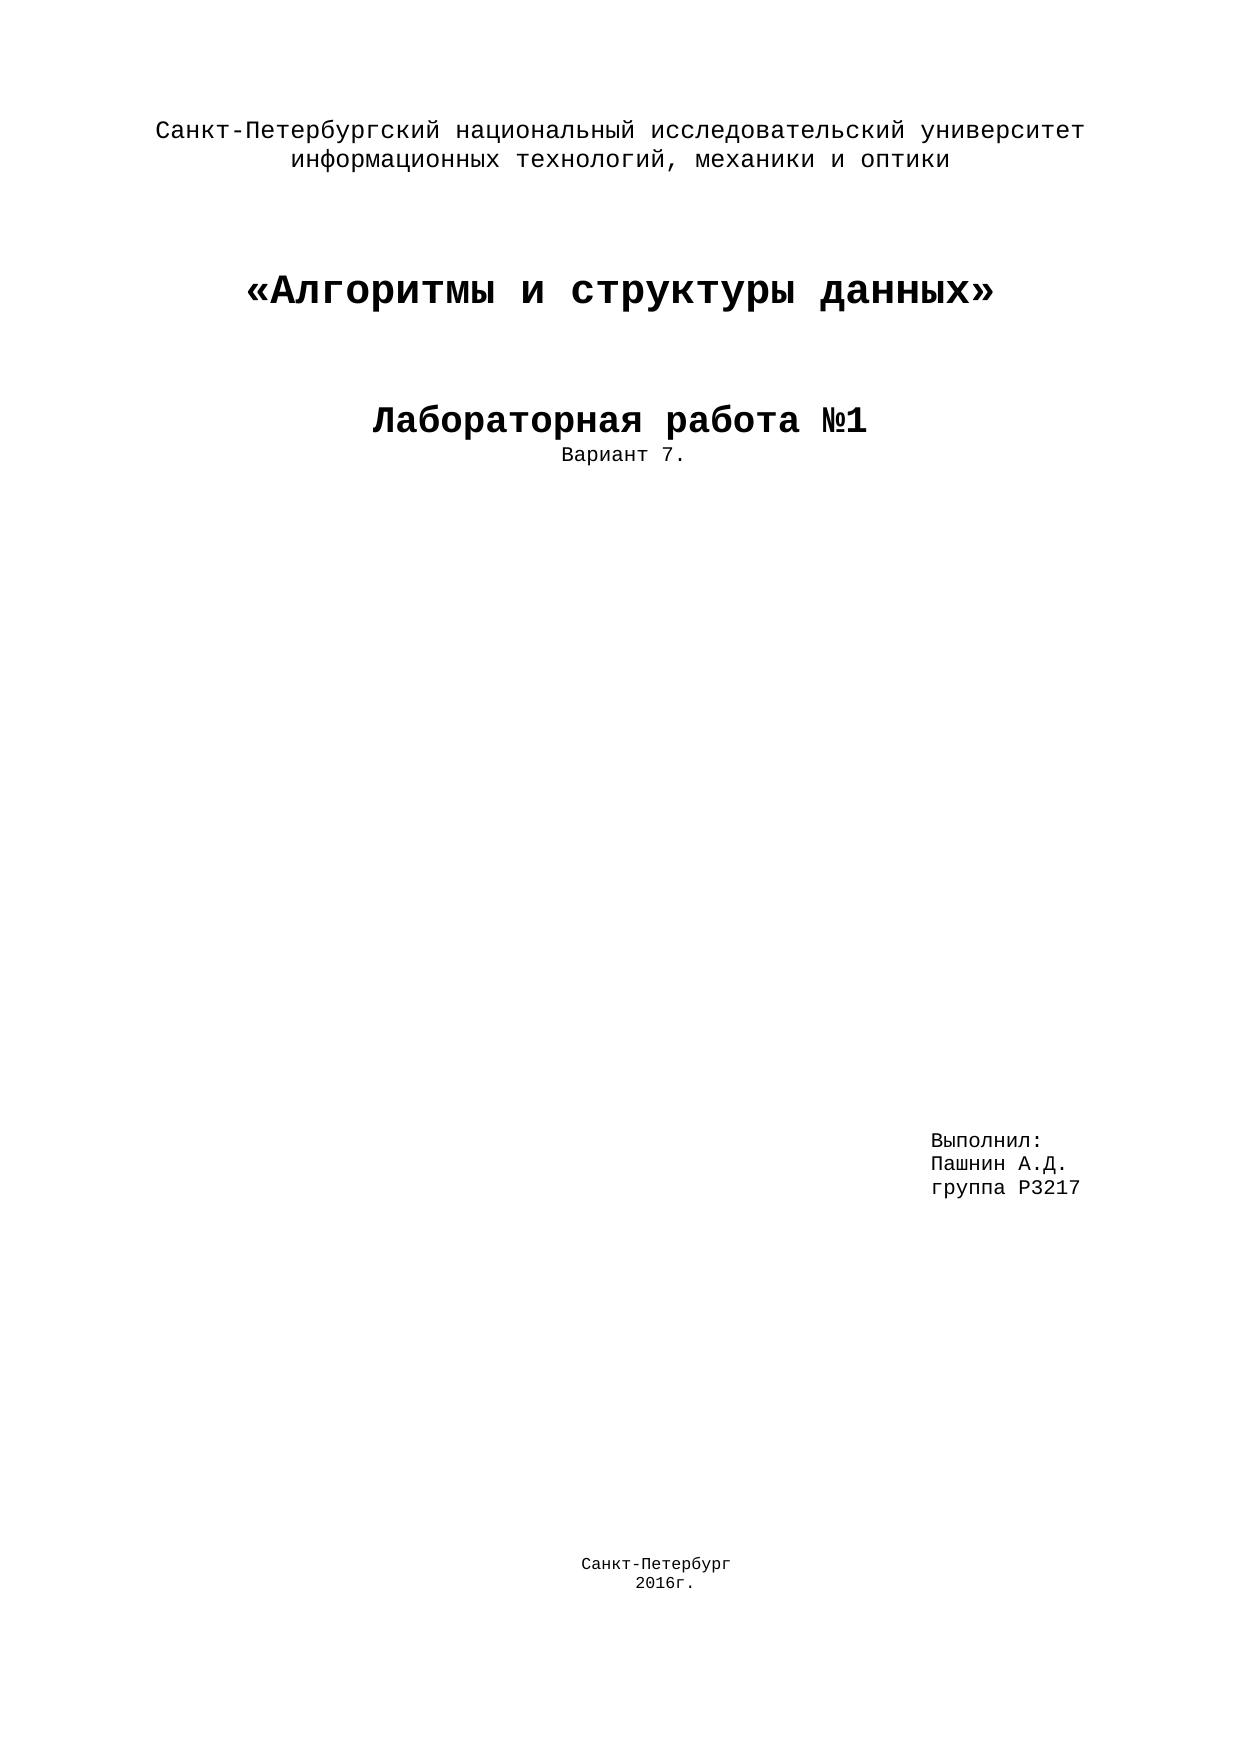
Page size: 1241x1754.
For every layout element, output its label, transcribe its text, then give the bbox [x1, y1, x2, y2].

text Санкт-Петербургский национальный исследовательский университет информационных технологий, механики и оптики [118, 118, 1122, 175]
text «Алгоритмы и структуры данных» [118, 269, 1122, 316]
text Пашнин А.Д. [118, 1153, 1122, 1177]
text Вариант 7. [118, 444, 1122, 468]
text 2016г. [118, 1574, 1122, 1593]
text Лабораторная работа №1 [118, 401, 1122, 444]
text Выполнил: [118, 1130, 1122, 1153]
text группа P3217 [118, 1177, 1122, 1201]
text Санкт-Петербург [118, 1555, 1122, 1574]
